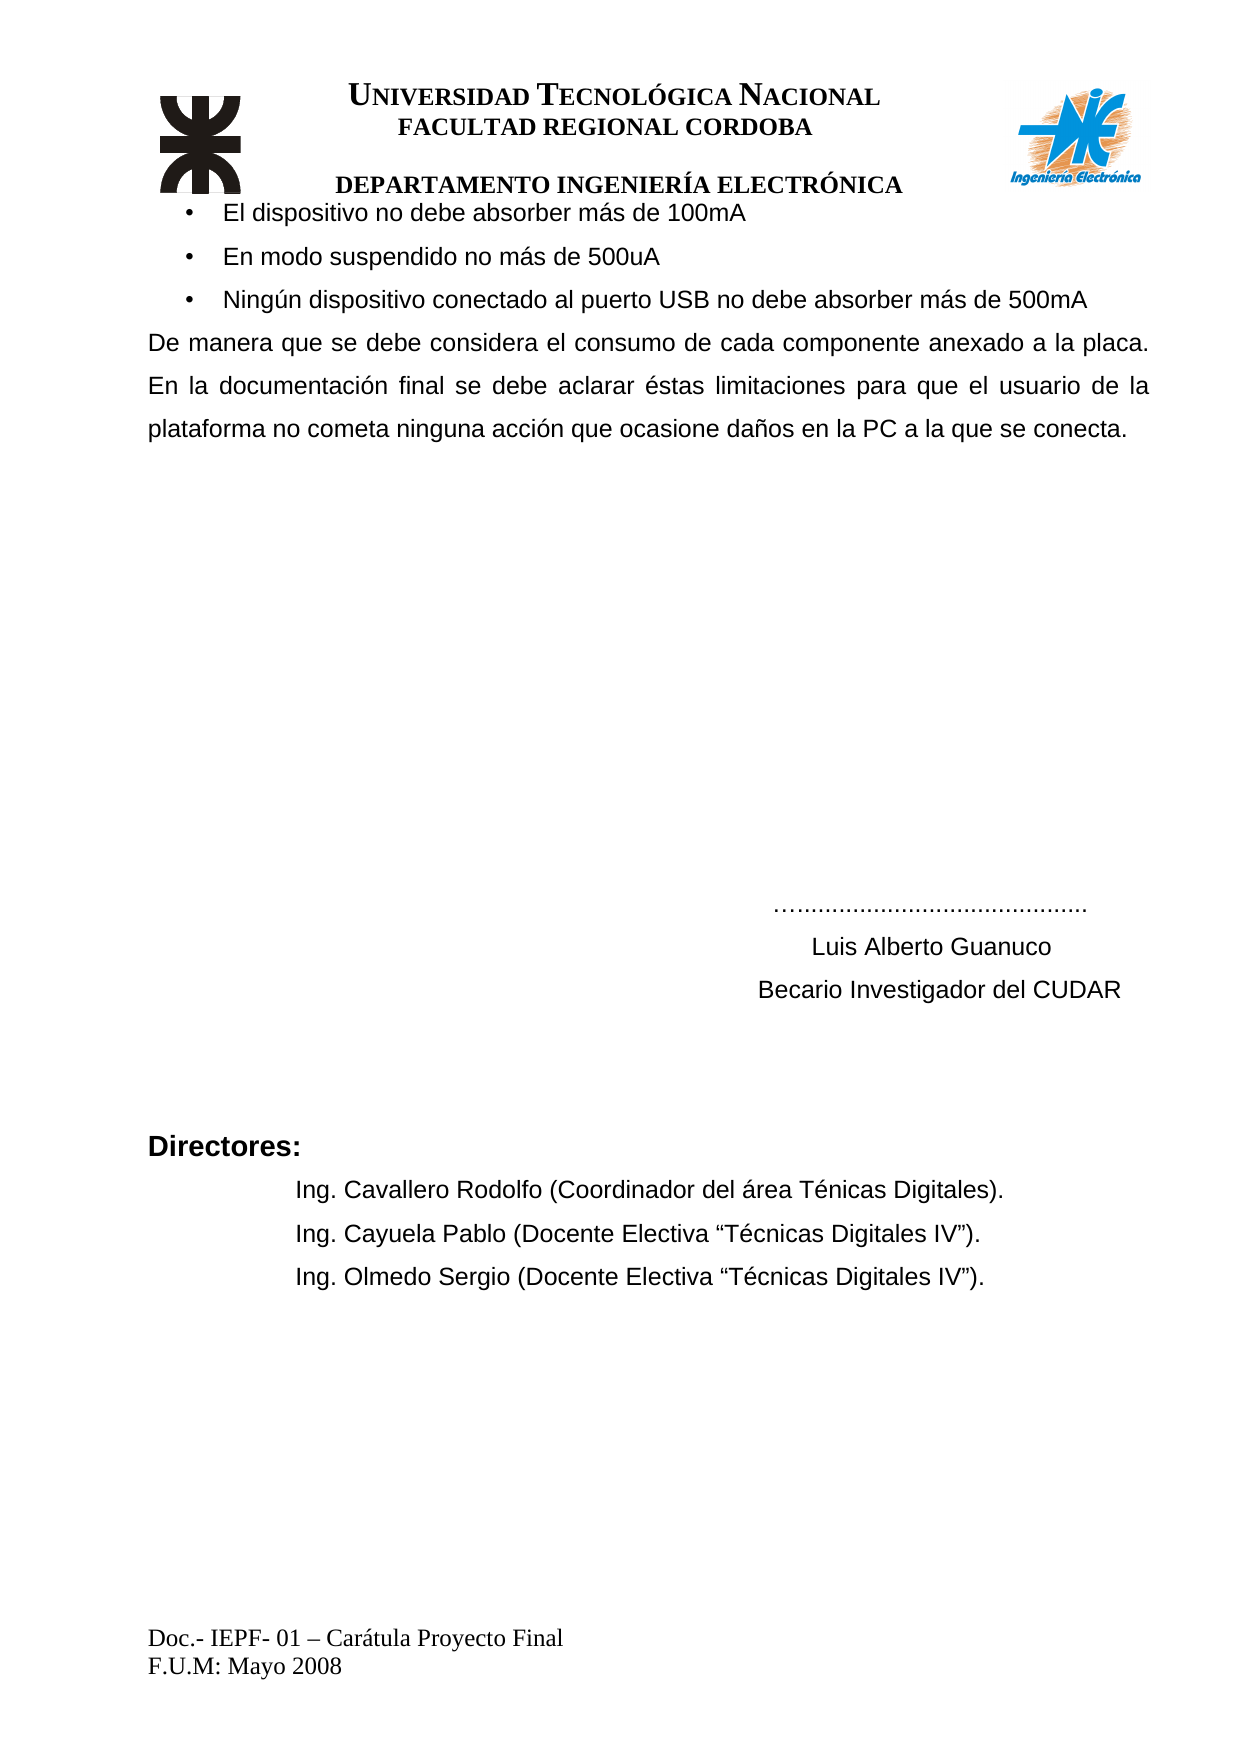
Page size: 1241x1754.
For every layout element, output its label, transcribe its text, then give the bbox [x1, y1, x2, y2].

text ….......................................... [148, 889, 1152, 917]
list El dispositivo no debe absorber más de 100mA [185, 198, 1152, 227]
list Ningún dispositivo conectado al puerto USB no debe absorber más de 500mA [185, 285, 1152, 314]
text Ing. Olmedo Sergio (Docente Electiva “Técnicas Digitales IV”). [148, 1262, 1152, 1290]
text Luis Alberto Guanuco [148, 932, 1152, 961]
text Becario Investigador del CUDAR [148, 975, 1152, 1004]
text Ing. Cayuela Pablo (Docente Electiva “Técnicas Digitales IV”). [148, 1218, 1152, 1247]
list En modo suspendido no más de 500uA [185, 242, 1152, 271]
text Ing. Cavallero Rodolfo (Coordinador del área Ténicas Digitales). [148, 1175, 1152, 1204]
text De manera que se debe considera el consumo de cada componente anexado a la placa. En la documentación final se debe aclarar éstas limitaciones para que el usuario de la plataforma no cometa ninguna acción que ocasione daños en la PC a la que se conecta. [148, 328, 1152, 443]
subtitle Directores: [148, 1129, 1152, 1163]
